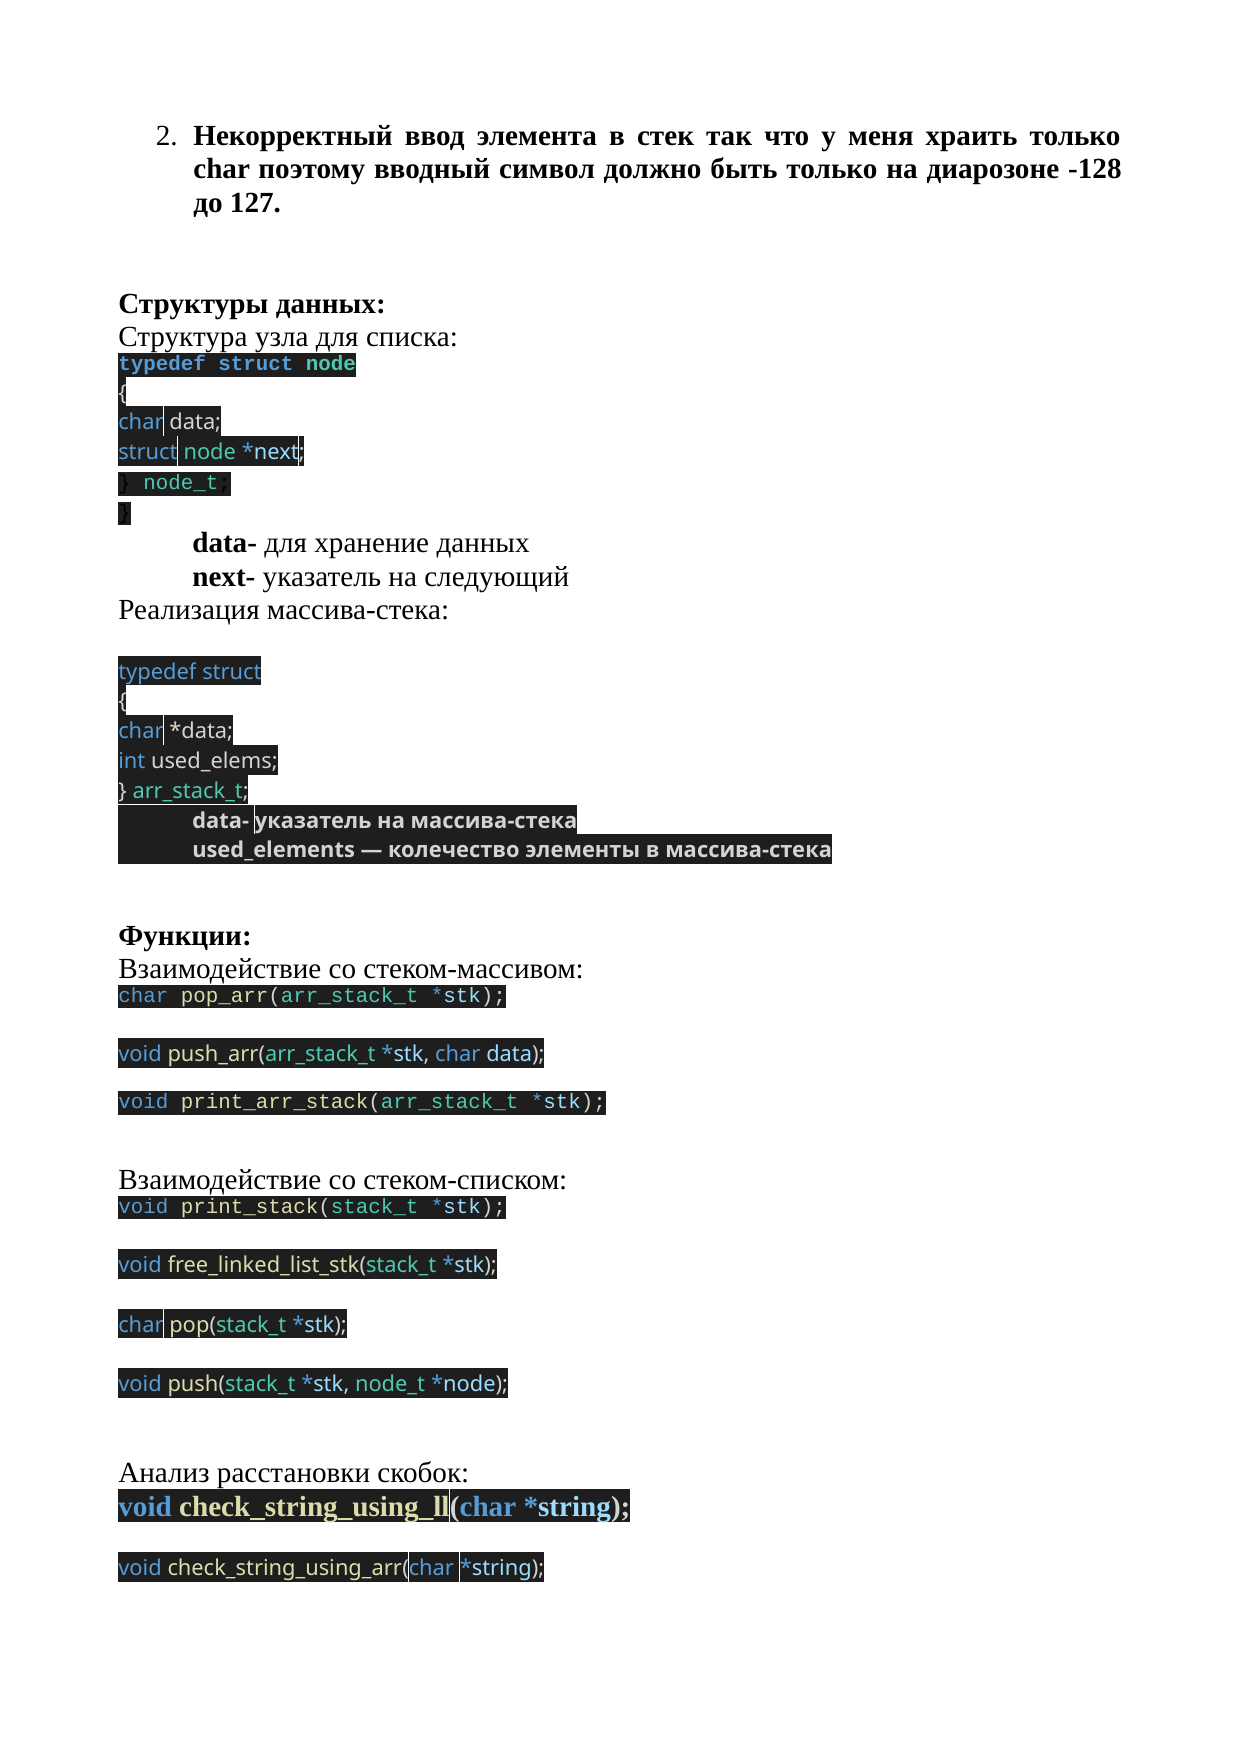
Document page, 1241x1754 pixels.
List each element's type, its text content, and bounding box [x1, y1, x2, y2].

text typedef struct [118, 656, 1122, 685]
text used_elements — колечество элементы в массива-стека [118, 834, 1122, 864]
text Реализация массива-стека: [118, 592, 1122, 626]
text char data; [118, 406, 1122, 436]
text int used_elems; [118, 745, 1122, 775]
text data- указатель на массива-стека [118, 804, 1122, 834]
text void print_arr_stack(arr_stack_t *stk); [118, 1068, 1122, 1115]
text data- для хранение данных [118, 525, 1122, 559]
text { [118, 377, 1122, 406]
text void print_stack(stack_t *stk); [118, 1196, 1122, 1219]
text } node_t; [118, 466, 1122, 496]
text Анализ расстановки скобок: [118, 1455, 1122, 1489]
text typedef struct node [118, 353, 1122, 377]
text char *data; [118, 715, 1122, 745]
text Взаимодействие со стеком-массивом: [118, 951, 1122, 985]
text Функции: [118, 918, 1122, 951]
text Структуры данных: [118, 286, 1122, 319]
text } [118, 496, 1122, 525]
text char pop_arr(arr_stack_t *stk); [118, 985, 1122, 1008]
list Некорректный ввод элемента в стек так что у меня храить только char поэтому вводный символ должно быть только на диарозоне -128 до 127. [156, 118, 1122, 219]
text Взаимодействие со стеком-списком: [118, 1162, 1122, 1196]
text void check_string_using_arr(char *string); [118, 1552, 1122, 1582]
text void push_arr(arr_stack_t *stk, char data); [118, 1038, 1122, 1068]
text { [118, 685, 1122, 715]
text void check_string_using_ll(char *string); [118, 1489, 1122, 1522]
text next- указатель на следующий [118, 559, 1122, 592]
text struct node *next; [118, 436, 1122, 466]
text } arr_stack_t; [118, 775, 1122, 804]
text void push(stack_t *stk, node_t *node); [118, 1368, 1122, 1398]
text Структура узла для списка: [118, 319, 1122, 353]
text void free_linked_list_stk(stack_t *stk); [118, 1249, 1122, 1279]
text char pop(stack_t *stk); [118, 1309, 1122, 1338]
